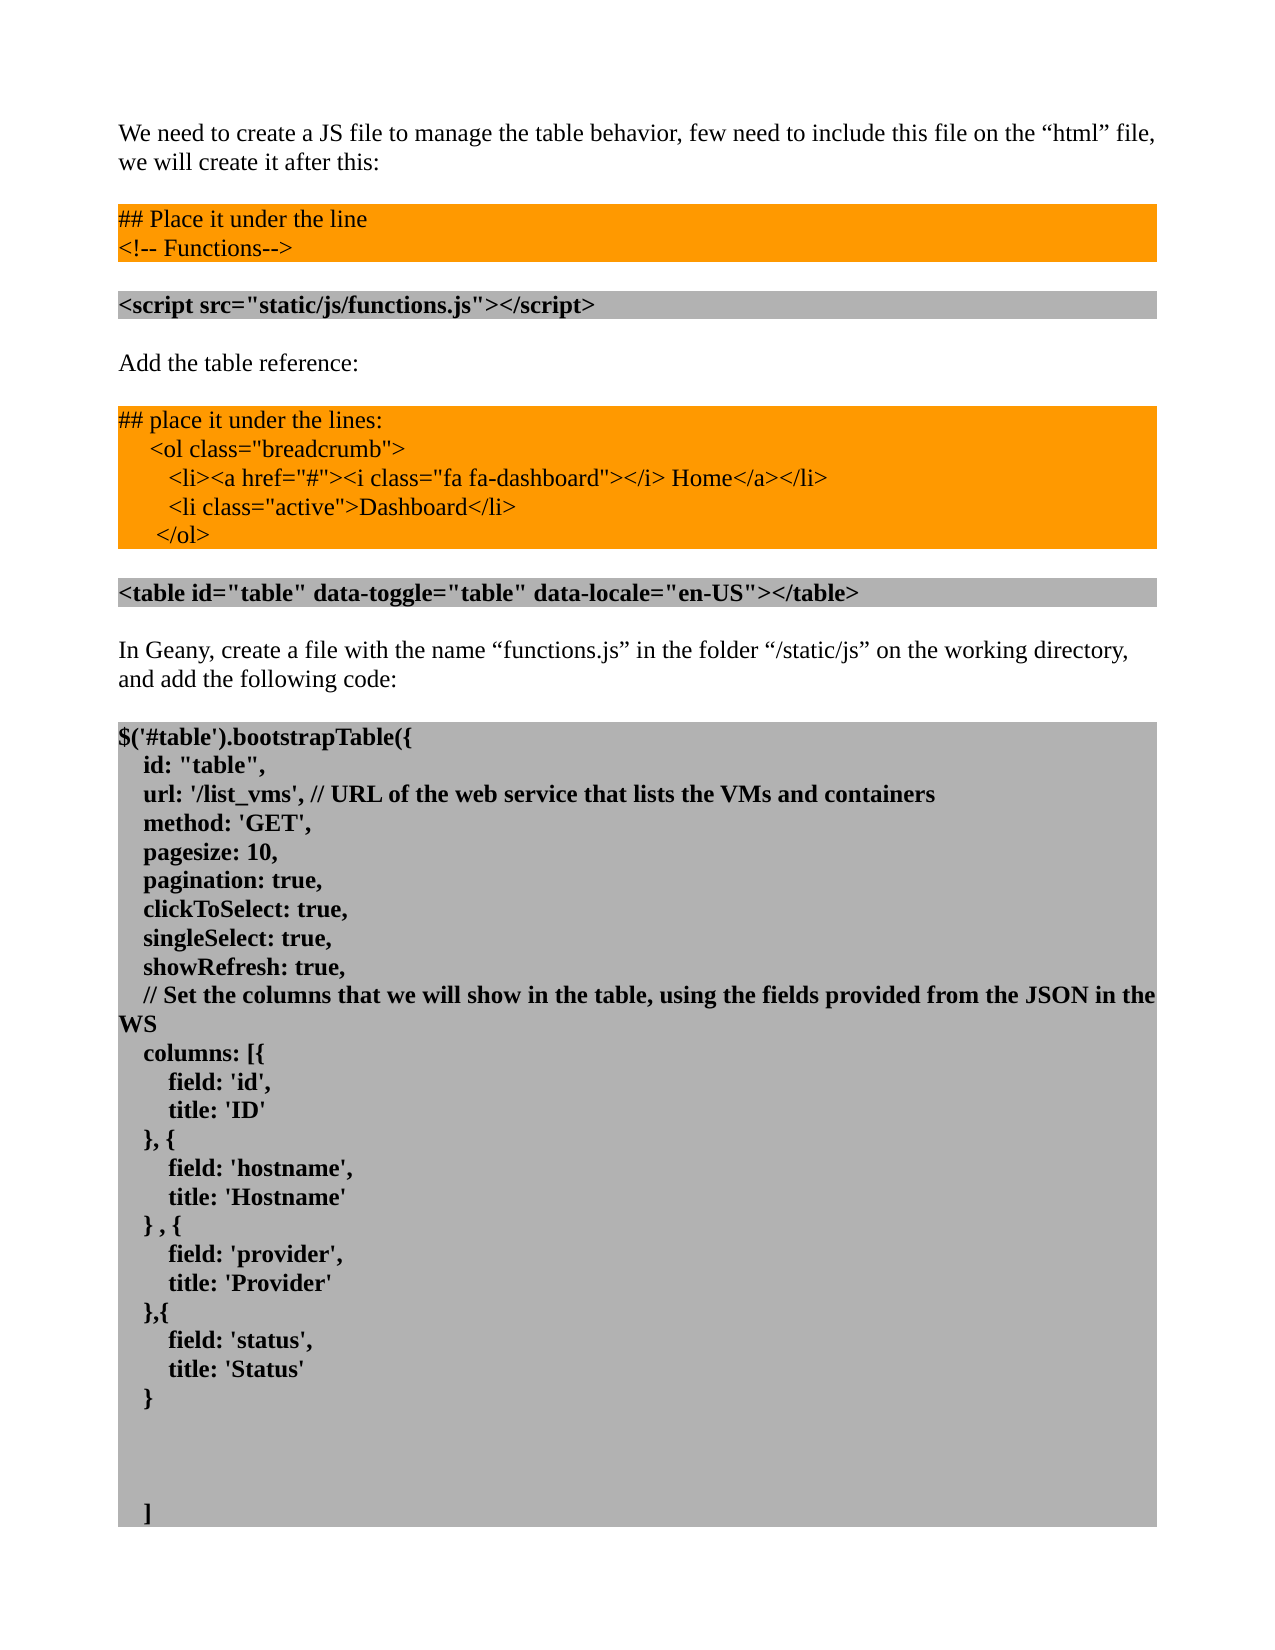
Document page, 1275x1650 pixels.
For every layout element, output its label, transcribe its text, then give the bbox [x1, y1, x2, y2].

text <li><a href="#"><i class="fa fa-dashboard"></i> Home</a></li> [118, 463, 1157, 492]
text <script src="static/js/functions.js"></script> [118, 291, 1157, 319]
text ] [118, 1498, 1157, 1527]
text showRefresh: true, [118, 952, 1157, 981]
text ## place it under the lines: [118, 406, 1157, 434]
text pagesize: 10, [118, 837, 1157, 866]
text $('#table').bootstrapTable({ [118, 722, 1157, 751]
text title: 'Provider' [118, 1268, 1157, 1297]
text } , { [118, 1211, 1157, 1239]
text },{ [118, 1297, 1157, 1326]
text Add the table reference: [118, 348, 1157, 377]
text We need to create a JS file to manage the table behavior, few need to include this file on the “html” file, we will create it after this: [118, 118, 1157, 176]
text pagination: true, [118, 866, 1157, 894]
text }, { [118, 1124, 1157, 1153]
text <!-- Functions--> [118, 233, 1157, 262]
text <ol class="breadcrumb"> [118, 434, 1157, 463]
text title: 'Hostname' [118, 1182, 1157, 1211]
text title: 'ID' [118, 1096, 1157, 1124]
text ## Place it under the line [118, 204, 1157, 233]
text <li class="active">Dashboard</li> [118, 492, 1157, 521]
text } [118, 1383, 1157, 1412]
text url: '/list_vms', // URL of the web service that lists the VMs and containers [118, 779, 1157, 808]
text </ol> [118, 521, 1157, 549]
text field: 'hostname', [118, 1153, 1157, 1182]
text field: 'provider', [118, 1239, 1157, 1268]
text <table id="table" data-toggle="table" data-locale="en-US"></table> [118, 578, 1157, 607]
text In Geany, create a file with the name “functions.js” in the folder “/static/js” on the working directory, and add the following code: [118, 636, 1157, 693]
text singleSelect: true, [118, 923, 1157, 952]
text clickToSelect: true, [118, 894, 1157, 923]
text // Set the columns that we will show in the table, using the fields provided from the JSON in the WS [118, 981, 1157, 1038]
text title: 'Status' [118, 1354, 1157, 1383]
text field: 'id', [118, 1067, 1157, 1096]
text method: 'GET', [118, 808, 1157, 837]
text field: 'status', [118, 1326, 1157, 1354]
text columns: [{ [118, 1038, 1157, 1067]
text id: "table", [118, 751, 1157, 779]
